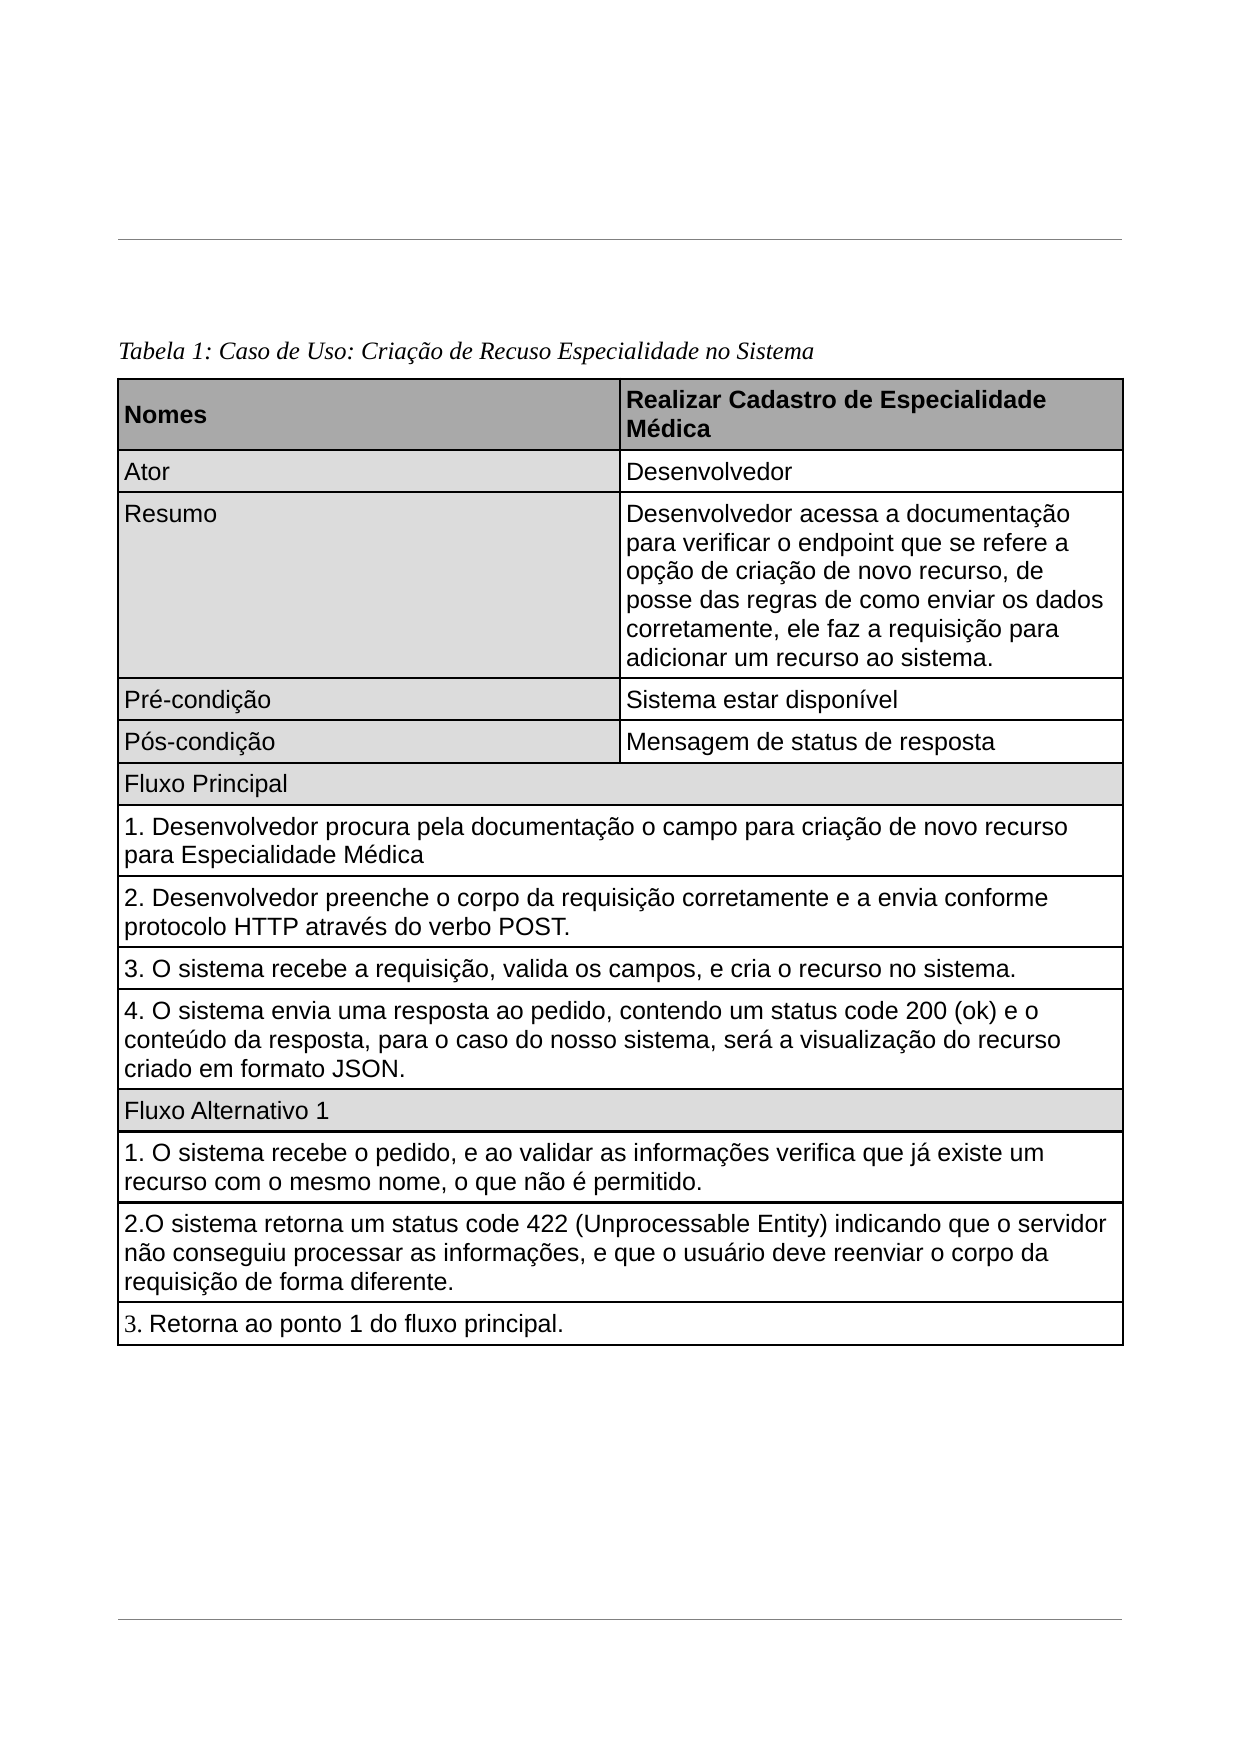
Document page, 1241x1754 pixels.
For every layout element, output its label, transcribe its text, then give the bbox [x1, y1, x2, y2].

table_cell 4. O sistema envia uma resposta ao pedido, contendo um status code 200 (ok) e o conteúdo da resposta, para o caso do nosso sistema, será a visualização do recurso criado em formato JSON. [119, 990, 1122, 1088]
table_cell Desenvolvedor acessa a documentação para verificar o endpoint que se refere a opção de criação de novo recurso, de posse das regras de como enviar os dados corretamente, ele faz a requisição para adicionar um recurso ao sistema. [621, 493, 1122, 677]
table_header Realizar Cadastro de Especialidade Médica [621, 380, 1122, 449]
table_cell 1. O sistema recebe o pedido, e ao validar as informações verifica que já existe um recurso com o mesmo nome, o que não é permitido. [119, 1133, 1122, 1201]
table_cell Pós-condição [119, 721, 619, 762]
table_header Nomes [119, 380, 619, 449]
table_cell Fluxo Principal [119, 764, 1122, 804]
table_cell 3. Retorna ao ponto 1 do fluxo principal. [119, 1303, 1122, 1343]
table_cell Resumo [119, 493, 619, 677]
table_cell 2.O sistema retorna um status code 422 (Unprocessable Entity) indicando que o servidor não conseguiu processar as informações, e que o usuário deve reenviar o corpo da requisição de forma diferente. [119, 1204, 1122, 1301]
table_cell 3. O sistema recebe a requisição, valida os campos, e cria o recurso no sistema. [119, 948, 1122, 988]
table_cell 2. Desenvolvedor preenche o corpo da requisição corretamente e a envia conforme protocolo HTTP através do verbo POST. [119, 877, 1122, 946]
text Tabela 1: Caso de Uso: Criação de Recuso Especialidade no Sistema [118, 336, 1122, 365]
table_cell Pré-condição [119, 679, 619, 719]
table_cell 1. Desenvolvedor procura pela documentação o campo para criação de novo recurso para Especialidade Médica [119, 806, 1122, 875]
table_cell Ator [119, 451, 619, 491]
table_cell Desenvolvedor [621, 451, 1122, 491]
table_cell Fluxo Alternativo 1 [119, 1090, 1122, 1130]
table_cell Mensagem de status de resposta [621, 721, 1122, 762]
table_cell Sistema estar disponível [621, 679, 1122, 719]
